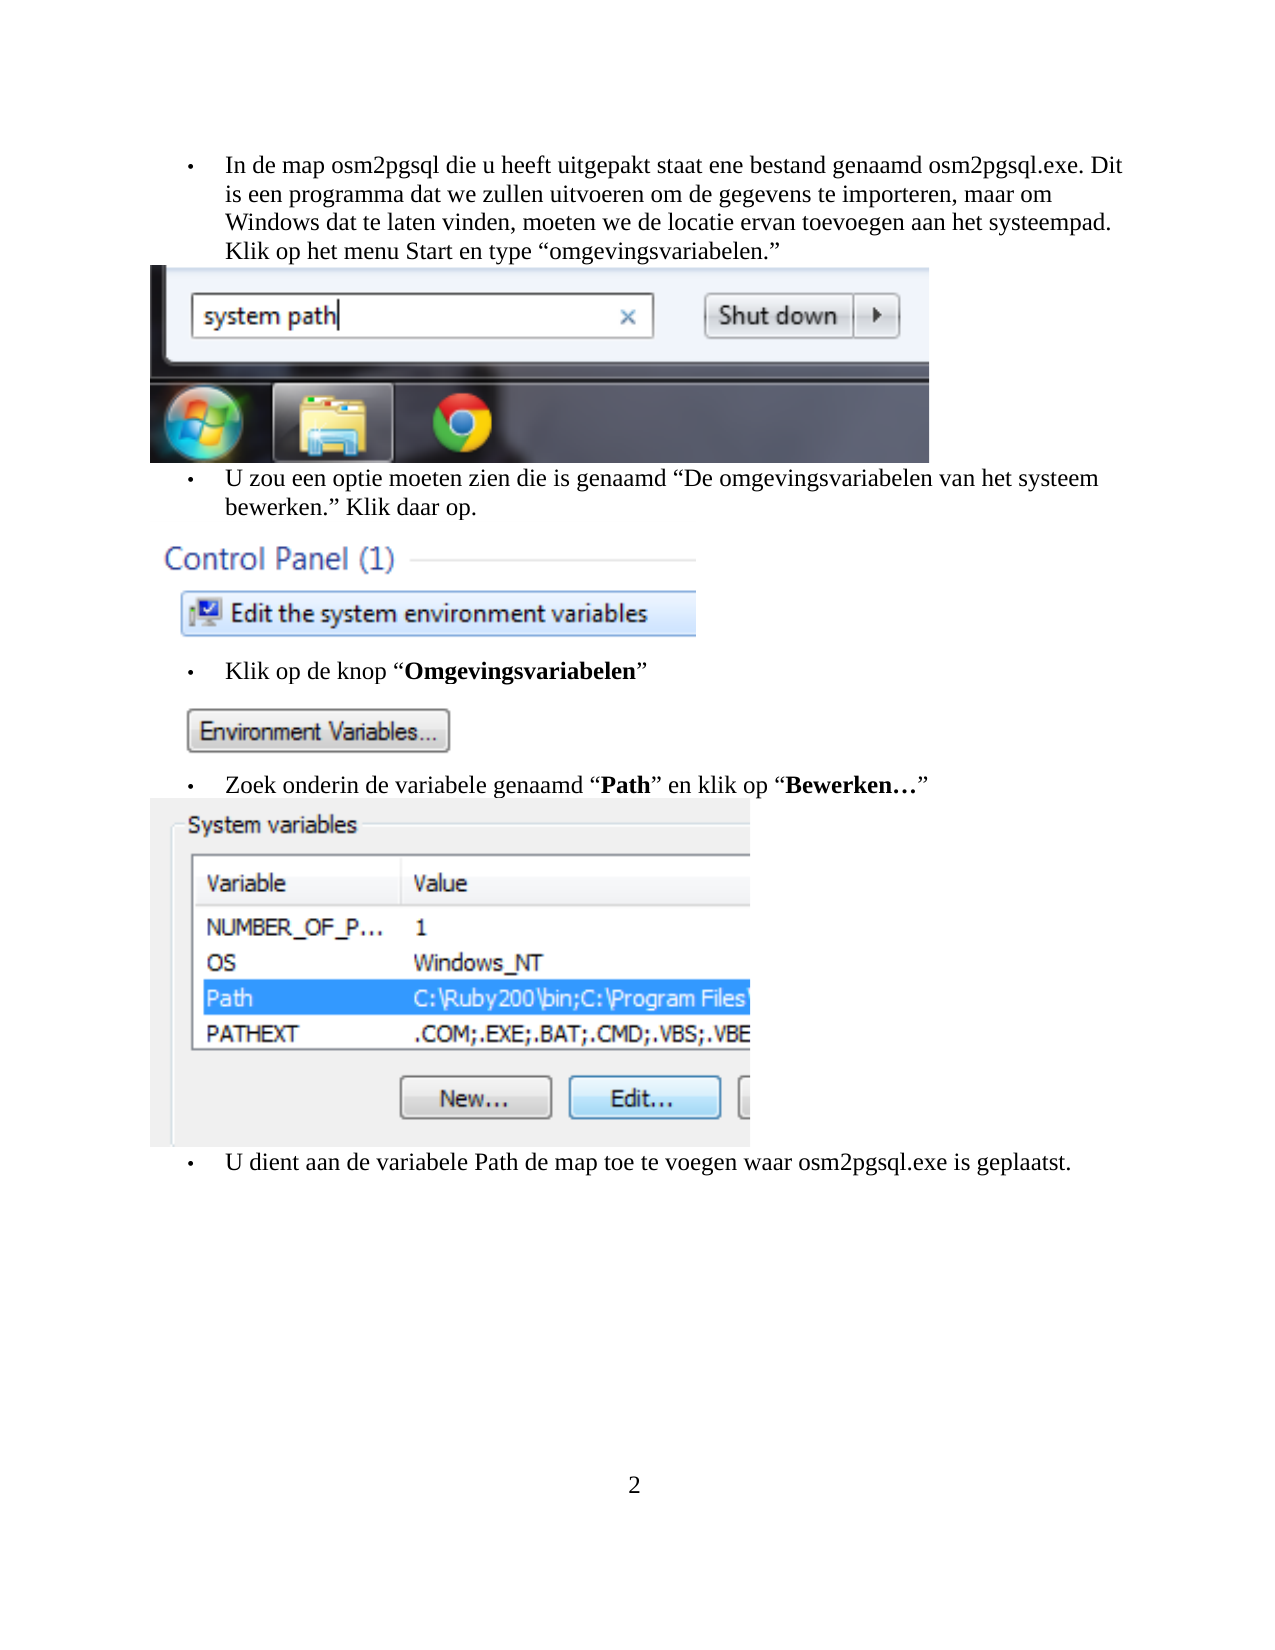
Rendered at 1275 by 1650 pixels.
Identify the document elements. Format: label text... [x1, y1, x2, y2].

list U dient aan de variabele Path de map toe te voegen waar osm2pgsql.exe is geplaatst. [187, 1147, 1125, 1175]
list Zoek onderin de variabele genaamd “Path” en klik op “Bewerken…” [187, 770, 1125, 799]
list Klik op de knop “Omgevingsvariabelen” [187, 656, 1125, 684]
picture [150, 265, 930, 463]
picture [150, 798, 750, 1147]
picture [150, 684, 484, 770]
picture [150, 520, 696, 656]
list U zou een optie moeten zien die is genaamd “De omgevingsvariabelen van het systeem bewerken.” Klik daar op. [187, 463, 1125, 520]
list In de map osm2pgsql die u heeft uitgepakt staat ene bestand genaamd osm2pgsql.exe. Dit is een programma dat we zullen uitvoeren om de gegevens te importeren, maar om Windows dat te laten vinden, moeten we de locatie ervan toevoegen aan het systeempad. Klik op het menu Start en type “omgevingsvariabelen.” [187, 150, 1125, 265]
